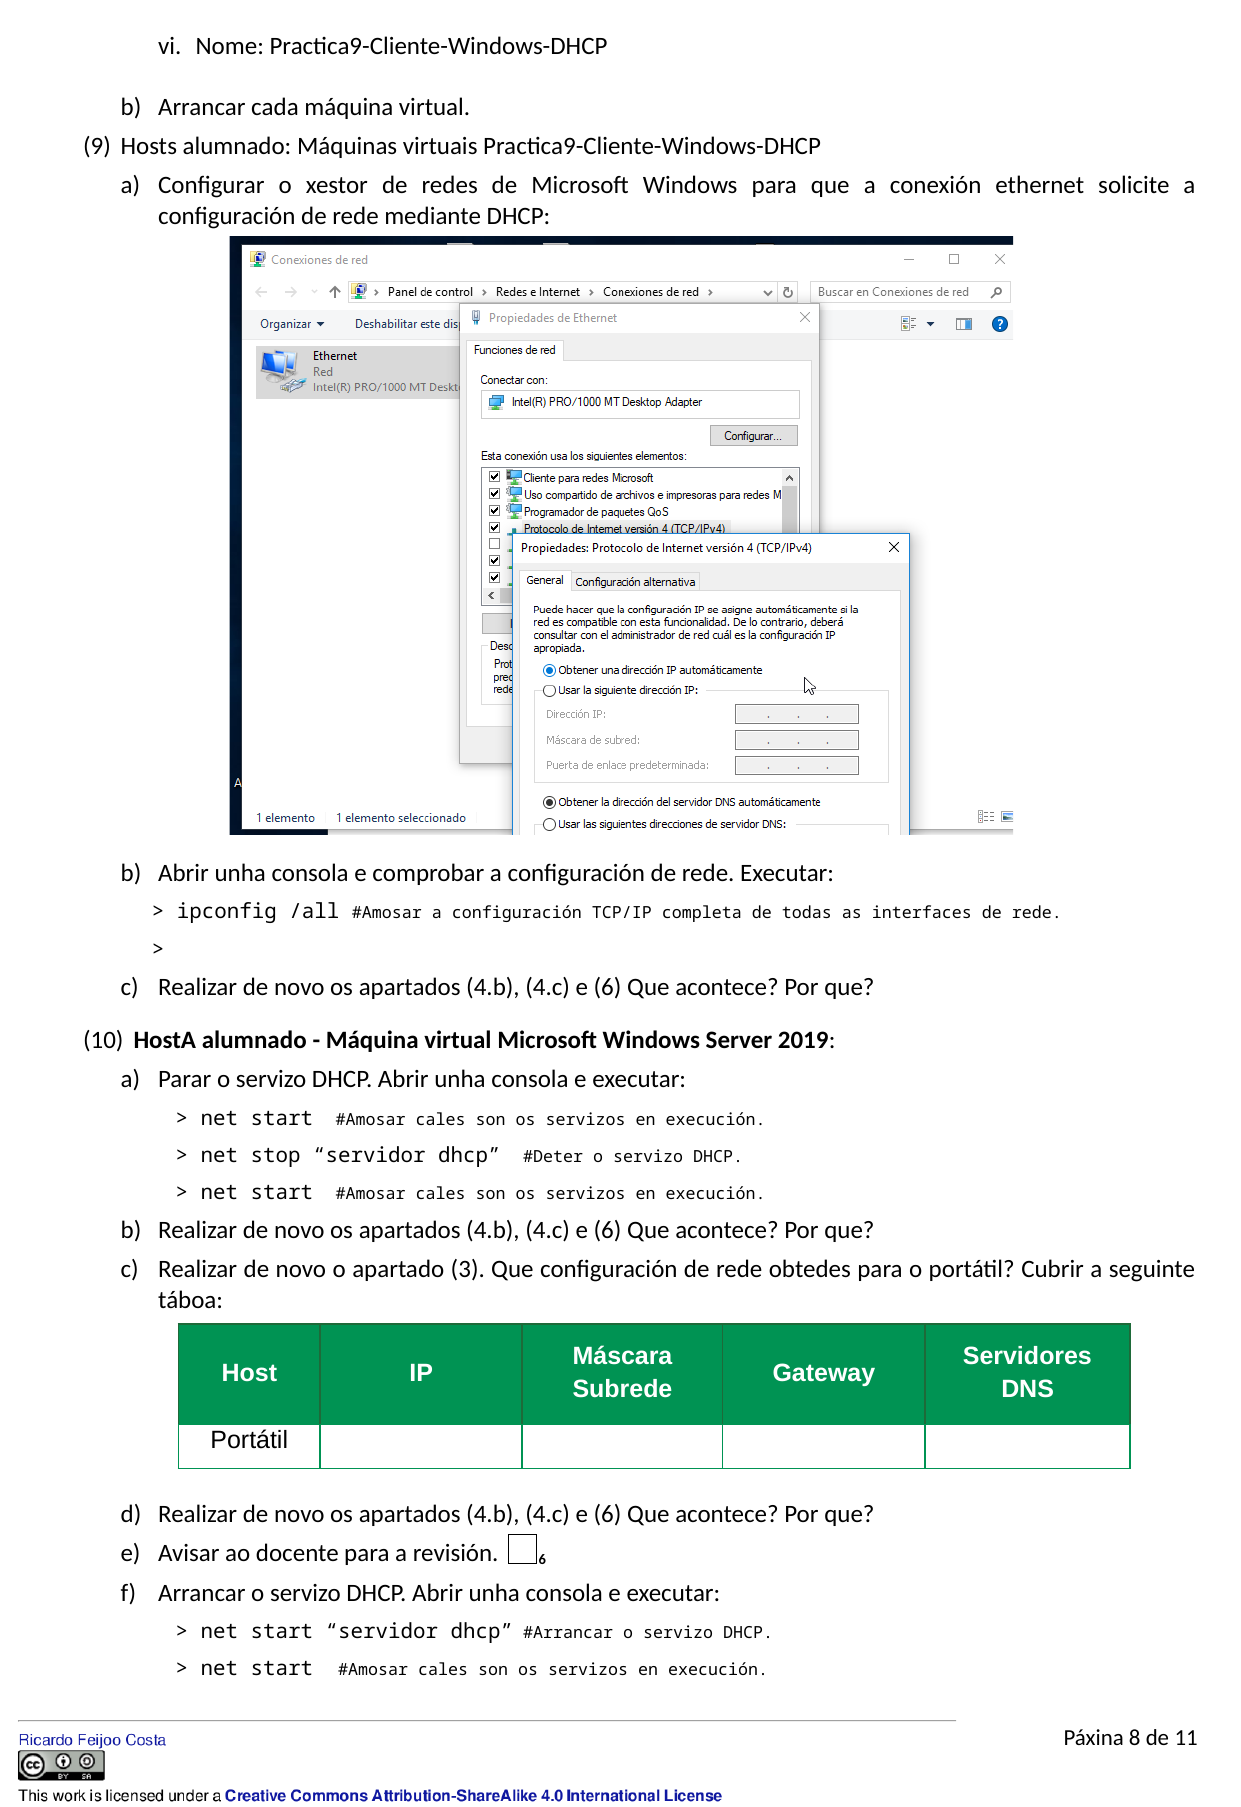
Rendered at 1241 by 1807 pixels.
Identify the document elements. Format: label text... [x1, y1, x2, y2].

list Arrancar o servizo DHCP. Abrir unha consola e executar: [120, 1577, 1197, 1607]
picture [8, 1715, 957, 1806]
table_header Host [179, 1325, 319, 1424]
table_cell [523, 1425, 722, 1467]
list Arrancar cada máquina virtual. [120, 91, 1197, 121]
table_header IP [321, 1325, 521, 1424]
list Realizar de novo o apartado (3). Que configuración de rede obtedes para o portátil? Cubrir a seguinte táboa: [120, 1253, 1197, 1314]
list > net start #Amosar cales son os servizos en execución. [140, 1103, 1197, 1131]
list Hosts alumnado: Máquinas virtuais Practica9-Cliente-Windows-DHCP [83, 130, 1197, 161]
list Nome: Practica9-Cliente-Windows-DHCP [158, 30, 1197, 60]
list Abrir unha consola e comprobar a configuración de rede. Executar: [120, 857, 1197, 888]
list > net stop “servidor dhcp” #Deter o servizo DHCP. [140, 1140, 1197, 1168]
list Realizar de novo os apartados (4.b), (4.c) e (6) Que acontece? Por que? [120, 1498, 1197, 1529]
list > [116, 934, 1197, 962]
picture [229, 236, 1014, 835]
list Realizar de novo os apartados (4.b), (4.c) e (6) Que acontece? Por que? [120, 1214, 1197, 1245]
list > net start #Amosar cales son os servizos en execución. [140, 1177, 1197, 1206]
table_cell [723, 1425, 924, 1467]
list HostA alumnado - Máquina virtual Microsoft Windows Server 2019: [83, 1024, 1197, 1055]
table_cell [926, 1425, 1129, 1467]
list > net start #Amosar cales son os servizos en execución. [140, 1653, 1197, 1682]
list Parar o servizo DHCP. Abrir unha consola e executar: [120, 1063, 1197, 1094]
list > net start “servidor dhcp” #Arrancar o servizo DHCP. [140, 1616, 1197, 1644]
table_cell [321, 1425, 521, 1467]
table_header Servidores DNS [926, 1325, 1129, 1424]
table_cell Portátil [179, 1425, 319, 1467]
list > ipconfig /all #Amosar a configuración TCP/IP completa de todas as interfaces de rede. [116, 897, 1197, 925]
list Realizar de novo os apartados (4.b), (4.c) e (6) Que acontece? Por que? [120, 971, 1197, 1002]
table_header Máscara Subrede [523, 1325, 722, 1424]
table_header Gateway [723, 1325, 924, 1424]
list Avisar ao docente para a revisión. 6 [120, 1537, 1197, 1568]
list Configurar o xestor de redes de Microsoft Windows para que a conexión ethernet solicite a configuración de rede mediante DHCP: [120, 169, 1197, 231]
